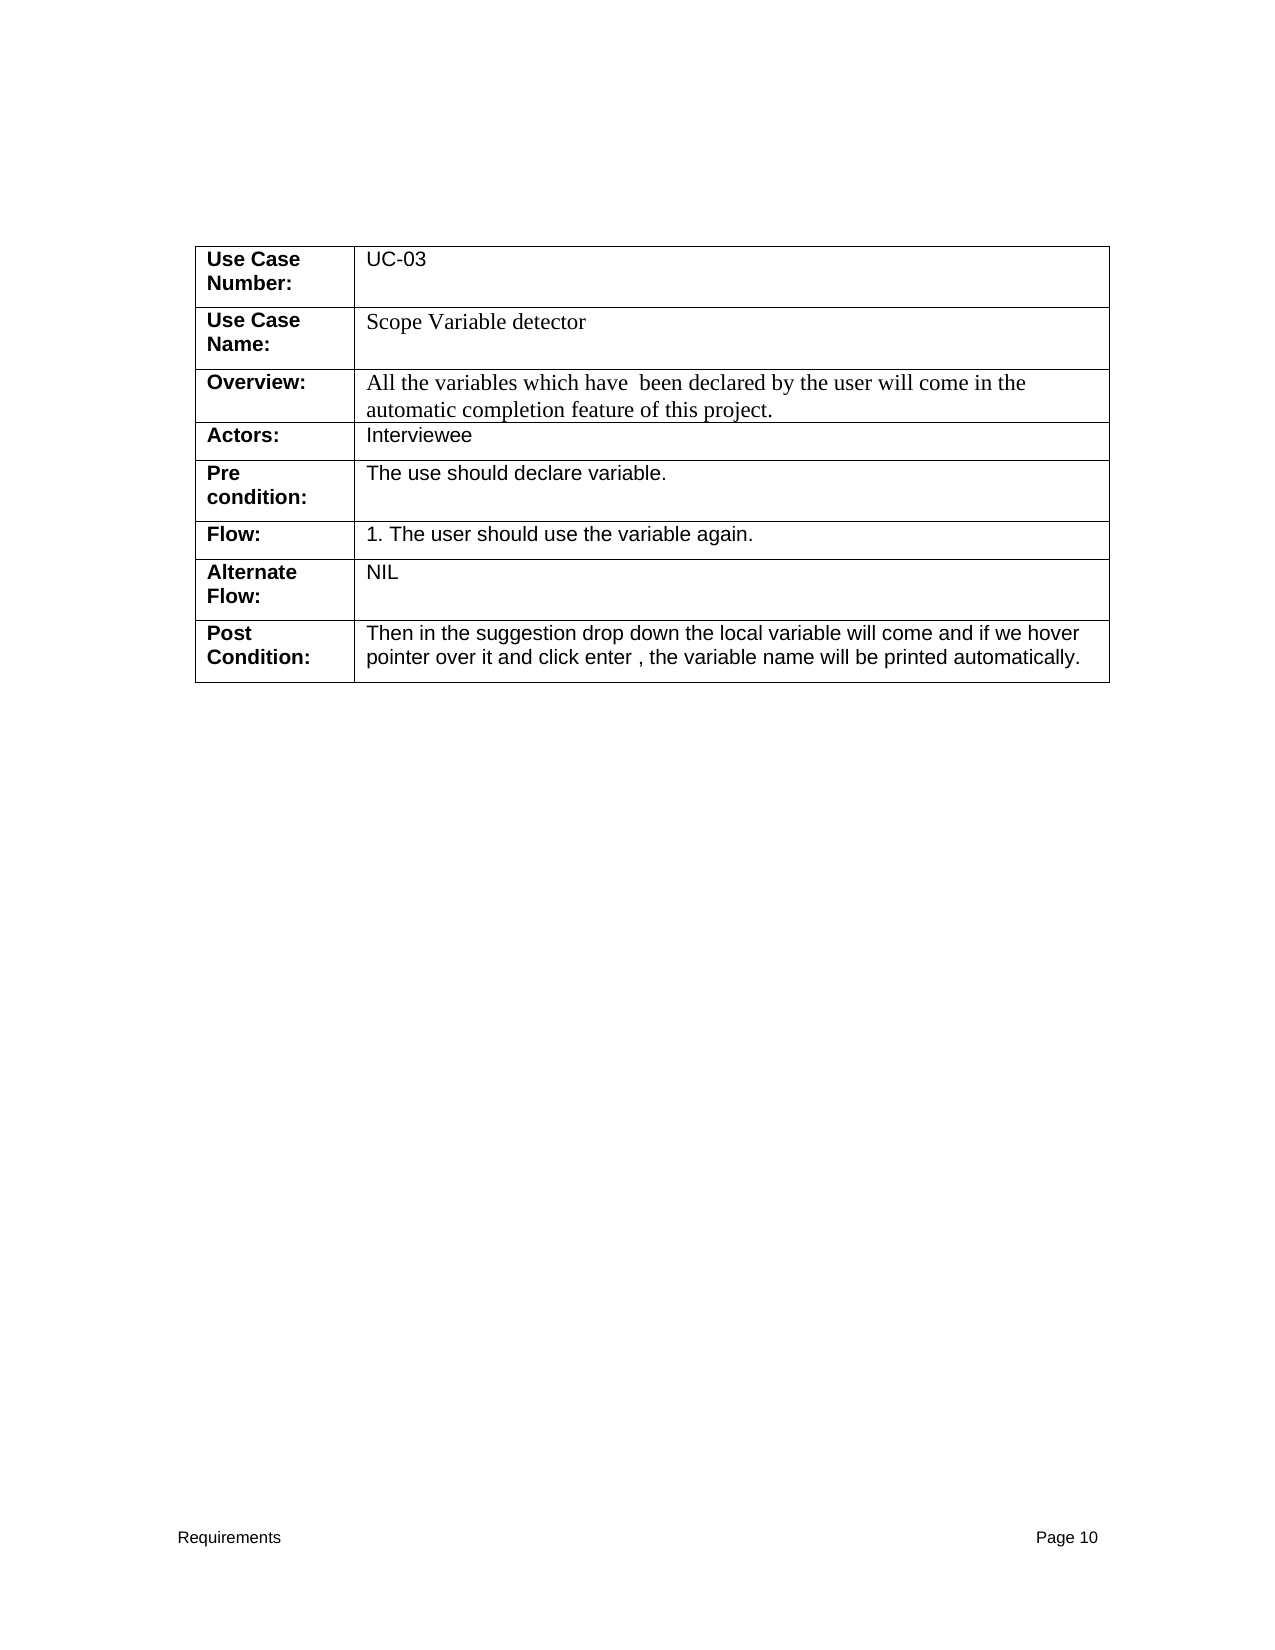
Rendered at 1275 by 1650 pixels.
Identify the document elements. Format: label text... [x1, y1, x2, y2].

table_cell Actors: [196, 423, 354, 460]
table_cell Interviewee [355, 423, 1109, 460]
table_cell Use Case Name: [196, 308, 354, 368]
table_cell All the variables which have been declared by the user will come in the automatic completion feature of this project. [355, 370, 1109, 422]
table_cell Post Condition: [196, 621, 354, 682]
table_cell NIL [355, 560, 1109, 620]
table_header UC-03 [355, 247, 1109, 307]
table_cell Overview: [196, 370, 354, 422]
table_cell 1. The user should use the variable again. [355, 522, 1109, 559]
table_cell Alternate Flow: [196, 560, 354, 620]
table_cell The use should declare variable. [355, 461, 1109, 521]
table_cell Flow: [196, 522, 354, 559]
table_cell Then in the suggestion drop down the local variable will come and if we hover pointer over it and click enter , the variable name will be printed automatically. [355, 621, 1109, 682]
table_cell Scope Variable detector [355, 308, 1109, 368]
table_header Use Case Number: [196, 247, 354, 307]
table_cell Pre condition: [196, 461, 354, 521]
